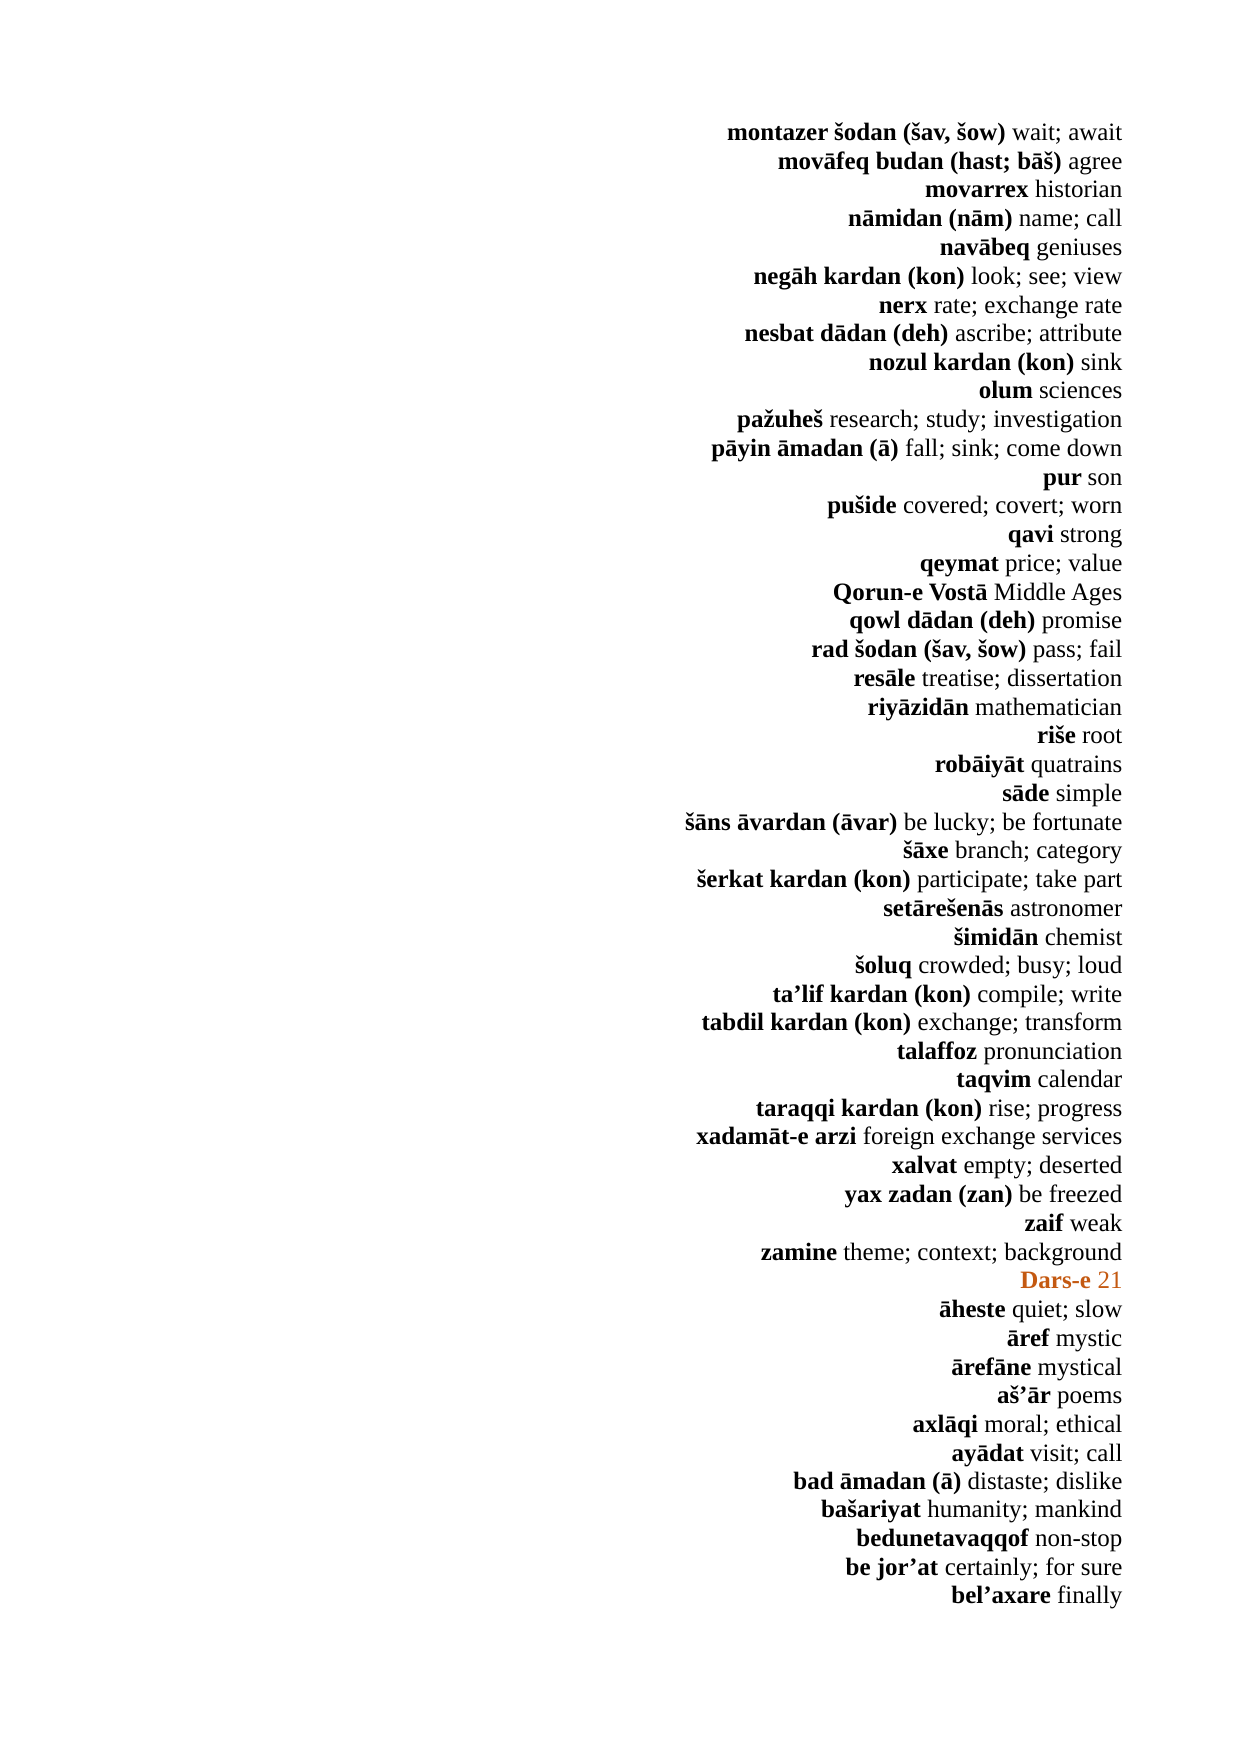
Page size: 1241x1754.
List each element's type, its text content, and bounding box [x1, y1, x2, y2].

text setārešenās astronomer [118, 893, 1122, 922]
text tabdil kardan (kon) exchange; transform [118, 1007, 1122, 1036]
text bašariyat humanity; mankind [118, 1495, 1122, 1523]
text Qorun-e Vostā Middle Ages [118, 577, 1122, 606]
text šoluq crowded; busy; loud [118, 950, 1122, 979]
text qowl dādan (deh) promise [118, 606, 1122, 634]
text resāle treatise; dissertation [118, 663, 1122, 692]
text xadamāt-e arzi foreign exchange services [118, 1122, 1122, 1150]
text robāiyāt quatrains [118, 749, 1122, 778]
text nozul kardan (kon) sink [118, 347, 1122, 376]
text negāh kardan (kon) look; see; view [118, 261, 1122, 290]
text bedunetavaqqof non-stop [118, 1523, 1122, 1552]
text āheste quiet; slow [118, 1294, 1122, 1323]
text pāyin āmadan (ā) fall; sink; come down [118, 433, 1122, 462]
text yax zadan (zan) be freezed [118, 1179, 1122, 1208]
text Dars-e 21 [118, 1265, 1122, 1294]
text taqvim calendar [118, 1065, 1122, 1093]
text riyāzidān mathematician [118, 692, 1122, 721]
text šimidān chemist [118, 922, 1122, 950]
text sāde simple [118, 778, 1122, 807]
text axlāqi moral; ethical [118, 1409, 1122, 1438]
text talaffoz pronunciation [118, 1036, 1122, 1065]
text olum sciences [118, 376, 1122, 404]
text šāxe branch; category [118, 836, 1122, 864]
text pažuheš research; study; investigation [118, 404, 1122, 433]
text nāmidan (nām) name; call [118, 203, 1122, 232]
text rad šodan (šav, šow) pass; fail [118, 634, 1122, 663]
text bad āmadan (ā) distaste; dislike [118, 1467, 1122, 1495]
text qeymat price; value [118, 548, 1122, 577]
text šāns āvardan (āvar) be lucky; be fortunate [118, 807, 1122, 836]
text movāfeq budan (hast; bāš) agree [118, 147, 1122, 175]
text qavi strong [118, 519, 1122, 548]
text ayādat visit; call [118, 1438, 1122, 1467]
text nesbat dādan (deh) ascribe; attribute [118, 318, 1122, 347]
text montazer šodan (šav, šow) wait; await [118, 118, 1122, 147]
text bel’axare finally [118, 1581, 1122, 1609]
text ārefāne mystical [118, 1352, 1122, 1380]
text ta’lif kardan (kon) compile; write [118, 979, 1122, 1007]
text riše root [118, 721, 1122, 749]
text zaif weak [118, 1208, 1122, 1237]
text zamine theme; context; background [118, 1237, 1122, 1265]
text be jor’at certainly; for sure [118, 1552, 1122, 1581]
text nerx rate; exchange rate [118, 290, 1122, 318]
text taraqqi kardan (kon) rise; progress [118, 1093, 1122, 1122]
text šerkat kardan (kon) participate; take part [118, 864, 1122, 893]
text movarrex historian [118, 175, 1122, 203]
text pur son [118, 462, 1122, 491]
text navābeq geniuses [118, 232, 1122, 261]
text aš’ār poems [118, 1380, 1122, 1409]
text xalvat empty; deserted [118, 1150, 1122, 1179]
text pušide covered; covert; worn [118, 491, 1122, 519]
text āref mystic [118, 1323, 1122, 1352]
